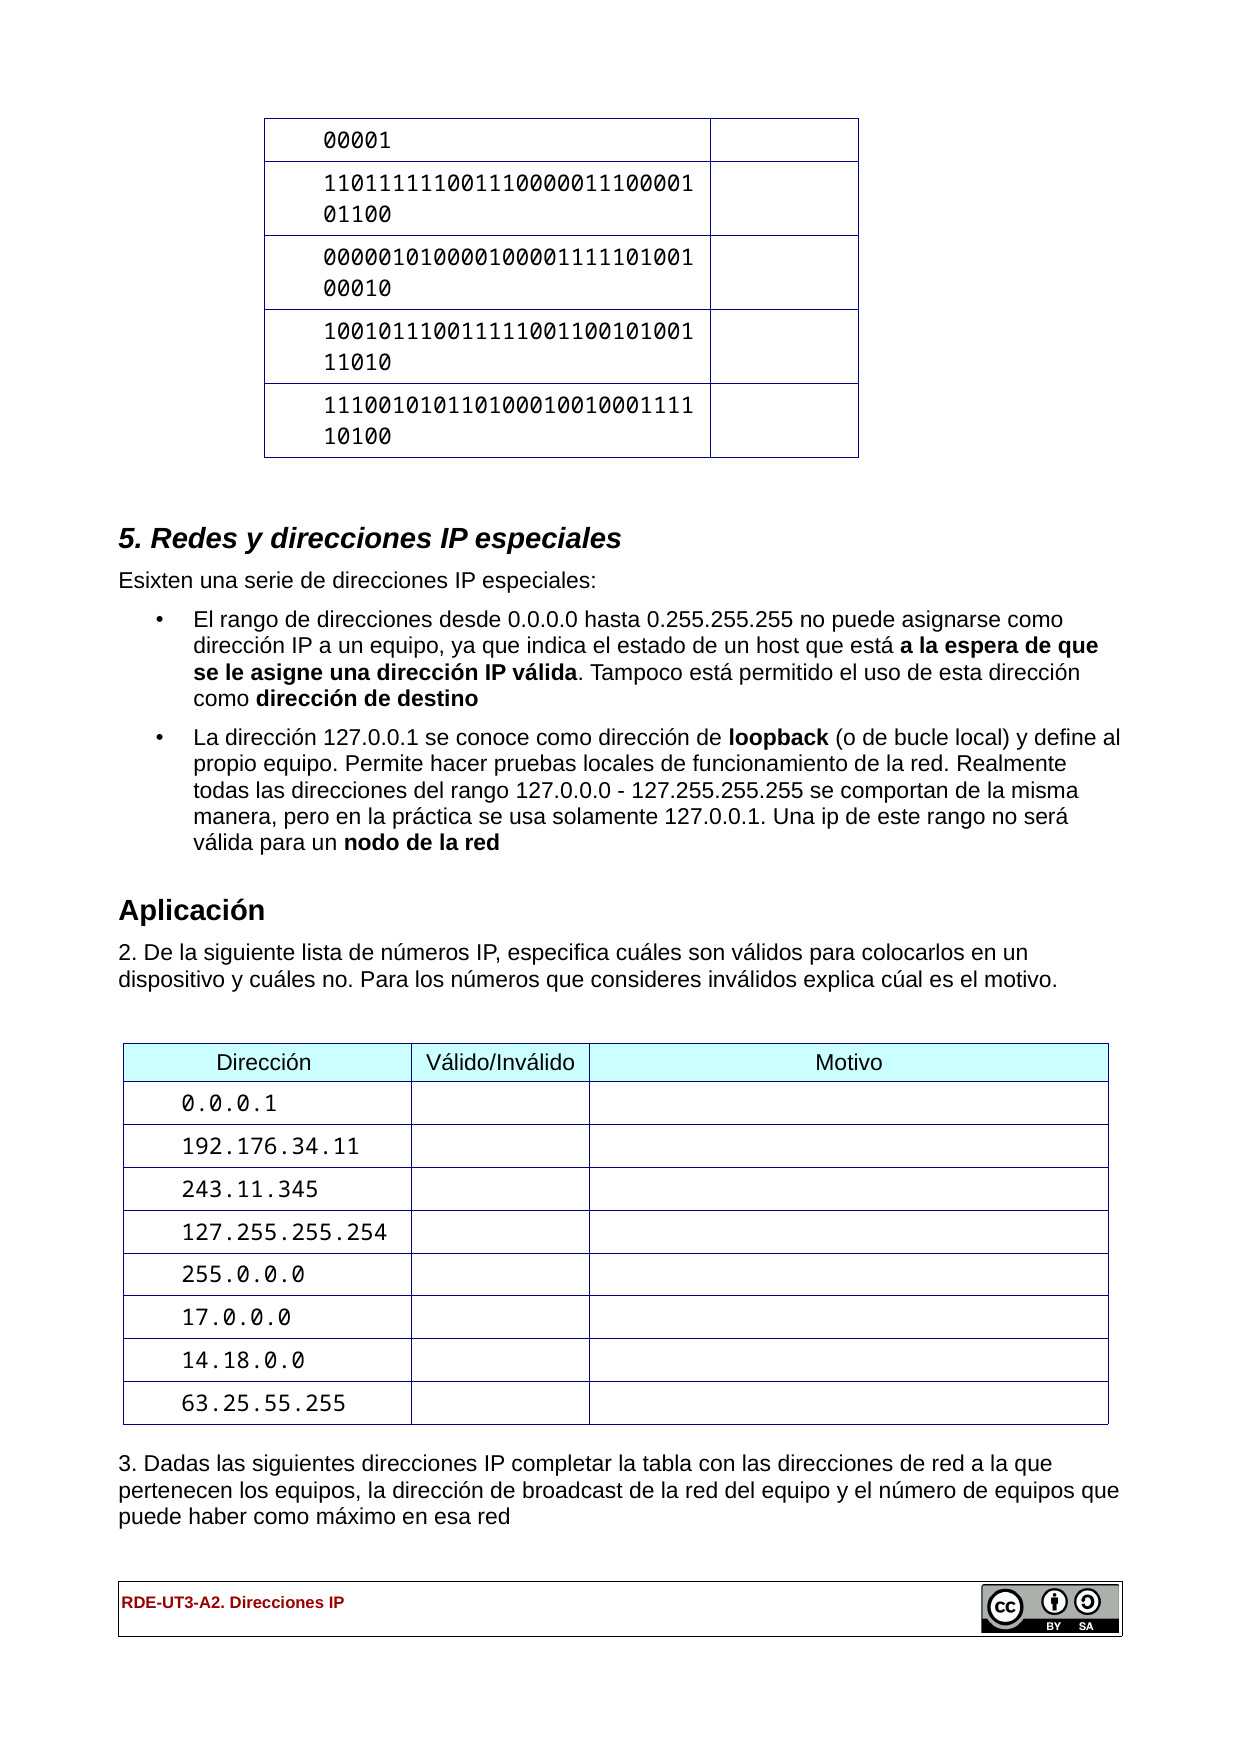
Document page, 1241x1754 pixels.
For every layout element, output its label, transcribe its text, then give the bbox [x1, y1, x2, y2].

table_cell 127.255.255.254 [124, 1211, 411, 1252]
table_cell [590, 1296, 1108, 1338]
table_cell [590, 1254, 1108, 1295]
table_header Dirección [124, 1044, 411, 1081]
table_cell [590, 1382, 1108, 1424]
text Esixten una serie de direcciones IP especiales: [118, 567, 1122, 593]
table_cell [711, 119, 858, 161]
table_cell [412, 1168, 589, 1210]
table_cell 63.25.55.255 [124, 1382, 411, 1424]
subtitle Aplicación [118, 893, 1122, 927]
table_cell [412, 1296, 589, 1338]
table_cell [711, 236, 858, 309]
table_cell 0.0.0.1 [124, 1082, 411, 1124]
list La dirección 127.0.0.1 se conoce como dirección de loopback (o de bucle local) y define al propio equipo. Permite hacer pruebas locales de funcionamiento de la red. Realmente todas las direcciones del rango 127.0.0.0 - 127.255.255.255 se comportan de la misma manera, pero en la práctica se usa solamente 127.0.0.1. Una ip de este rango no será válida para un nodo de la red [156, 724, 1122, 856]
table_cell 11011111100111000001110000101100 [265, 162, 710, 235]
table_cell [711, 384, 858, 457]
table_cell 17.0.0.0 [124, 1296, 411, 1338]
table_header Válido/Inválido [412, 1044, 589, 1081]
table_header Motivo [590, 1044, 1108, 1081]
picture [981, 1584, 1119, 1633]
table_cell 00000101000010000111110100100010 [265, 236, 710, 309]
table_cell [412, 1125, 589, 1167]
table_cell [590, 1125, 1108, 1167]
table_cell 14.18.0.0 [124, 1339, 411, 1381]
subtitle 5. Redes y direcciones IP especiales [118, 521, 1122, 555]
table_cell [590, 1339, 1108, 1381]
table_cell [412, 1382, 589, 1424]
table_cell 255.0.0.0 [124, 1254, 411, 1295]
table_cell 11100101011010001001000111110100 [265, 384, 710, 457]
table_cell [412, 1339, 589, 1381]
text 2. De la siguiente lista de números IP, especifica cuáles son válidos para colocarlos en un dispositivo y cuáles no. Para los números que consideres inválidos explica cúal es el motivo. [118, 939, 1122, 992]
table_cell 10010111001111100110010100111010 [265, 310, 710, 383]
table_cell [711, 310, 858, 383]
text 3. Dadas las siguientes direcciones IP completar la tabla con las direcciones de red a la que pertenecen los equipos, la dirección de broadcast de la red del equipo y el número de equipos que puede haber como máximo en esa red [118, 1450, 1122, 1529]
table_cell 192.176.34.11 [124, 1125, 411, 1167]
table_cell [412, 1211, 589, 1252]
table_cell [590, 1211, 1108, 1252]
table_cell [412, 1254, 589, 1295]
table_cell [590, 1082, 1108, 1124]
table_cell [711, 162, 858, 235]
table_cell 00001 [265, 119, 710, 161]
table_cell 243.11.345 [124, 1168, 411, 1210]
table_cell [412, 1082, 589, 1124]
list El rango de direcciones desde 0.0.0.0 hasta 0.255.255.255 no puede asignarse como dirección IP a un equipo, ya que indica el estado de un host que está a la espera de que se le asigne una dirección IP válida. Tampoco está permitido el uso de esta dirección como dirección de destino [156, 606, 1122, 711]
table_cell [590, 1168, 1108, 1210]
